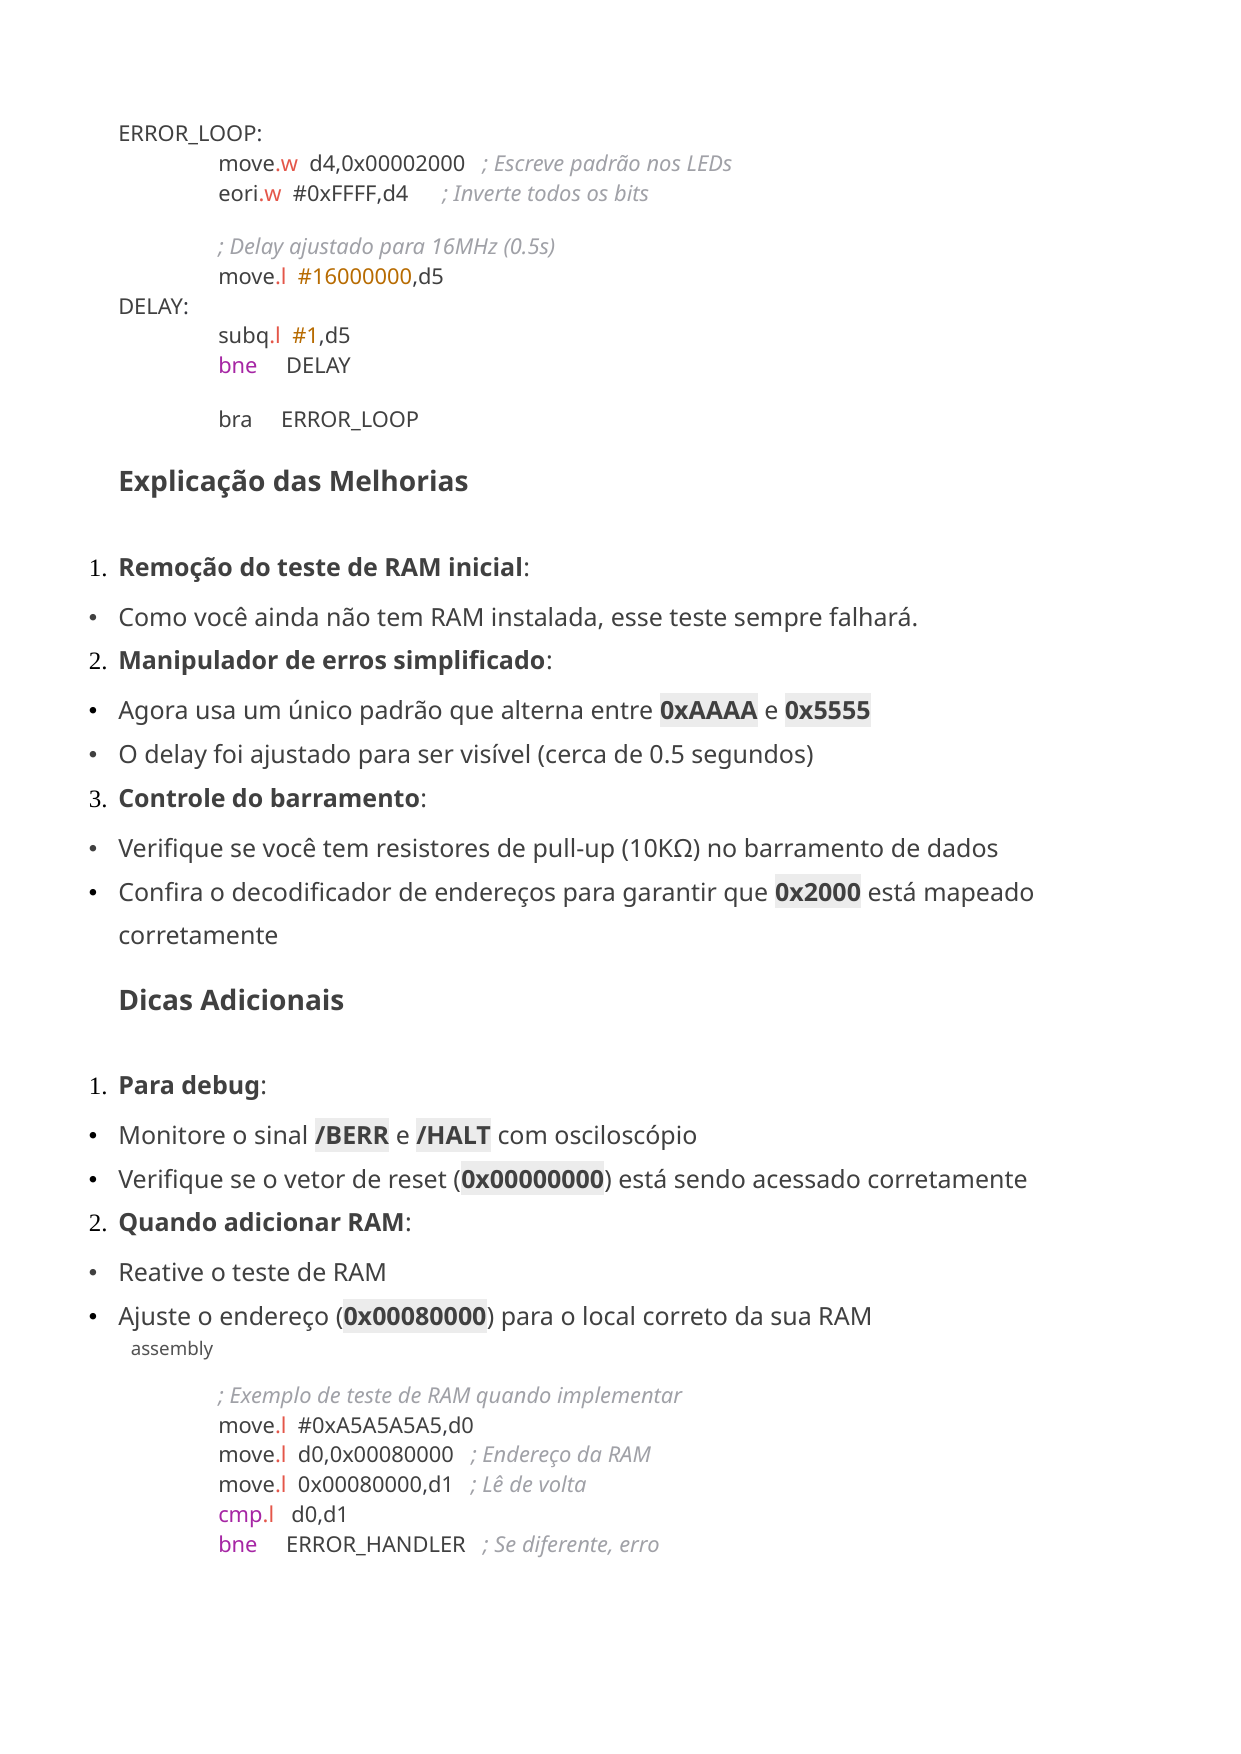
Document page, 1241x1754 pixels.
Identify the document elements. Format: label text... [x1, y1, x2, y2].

text subq.l #1,d5 [118, 321, 1122, 350]
list Para debug: [118, 1058, 1122, 1102]
list Como você ainda não tem RAM instalada, esse teste sempre falhará. [118, 589, 1122, 633]
text move.l #0xA5A5A5A5,d0 [118, 1409, 1122, 1439]
text bne DELAY [118, 350, 1122, 380]
list O delay foi ajustado para ser visível (cerca de 0.5 segundos) [118, 727, 1122, 771]
text move.w d4,0x00002000 ; Escreve padrão nos LEDs [118, 148, 1122, 178]
subtitle Dicas Adicionais [118, 980, 1122, 1018]
list Monitore o sinal /BERR e /HALT com osciloscópio [118, 1108, 1122, 1152]
text ; Delay ajustado para 16MHz (0.5s) [118, 231, 1122, 261]
text ERROR_LOOP: [118, 118, 1122, 148]
list Quando adicionar RAM: [118, 1195, 1122, 1239]
text bra ERROR_LOOP [118, 404, 1122, 433]
list Remoção do teste de RAM inicial: [118, 539, 1122, 583]
list Reative o teste de RAM [118, 1245, 1122, 1289]
list Confira o decodificador de endereços para garantir que 0x2000 está mapeado corretamente [118, 864, 1122, 952]
text move.l 0x00080000,d1 ; Lê de volta [118, 1469, 1122, 1499]
list Agora usa um único padrão que alterna entre 0xAAAA e 0x5555 [118, 683, 1122, 727]
text move.l d0,0x00080000 ; Endereço da RAM [118, 1439, 1122, 1469]
list Ajuste o endereço (0x00080000) para o local correto da sua RAM [118, 1289, 1122, 1333]
text bne ERROR_HANDLER ; Se diferente, erro [118, 1529, 1122, 1558]
list Controle do barramento: [118, 771, 1122, 814]
text eori.w #0xFFFF,d4 ; Inverte todos os bits [118, 178, 1122, 207]
text cmp.l d0,d1 [118, 1499, 1122, 1529]
subtitle Explicação das Melhorias [118, 462, 1122, 500]
text ; Exemplo de teste de RAM quando implementar [118, 1380, 1122, 1409]
text move.l #16000000,d5 [118, 261, 1122, 291]
list Verifique se o vetor de reset (0x00000000) está sendo acessado corretamente [118, 1152, 1122, 1195]
list Verifique se você tem resistores de pull-up (10KΩ) no barramento de dados [118, 821, 1122, 864]
text DELAY: [118, 291, 1122, 321]
list Manipulador de erros simplificado: [118, 633, 1122, 677]
text assembly [131, 1333, 1122, 1361]
